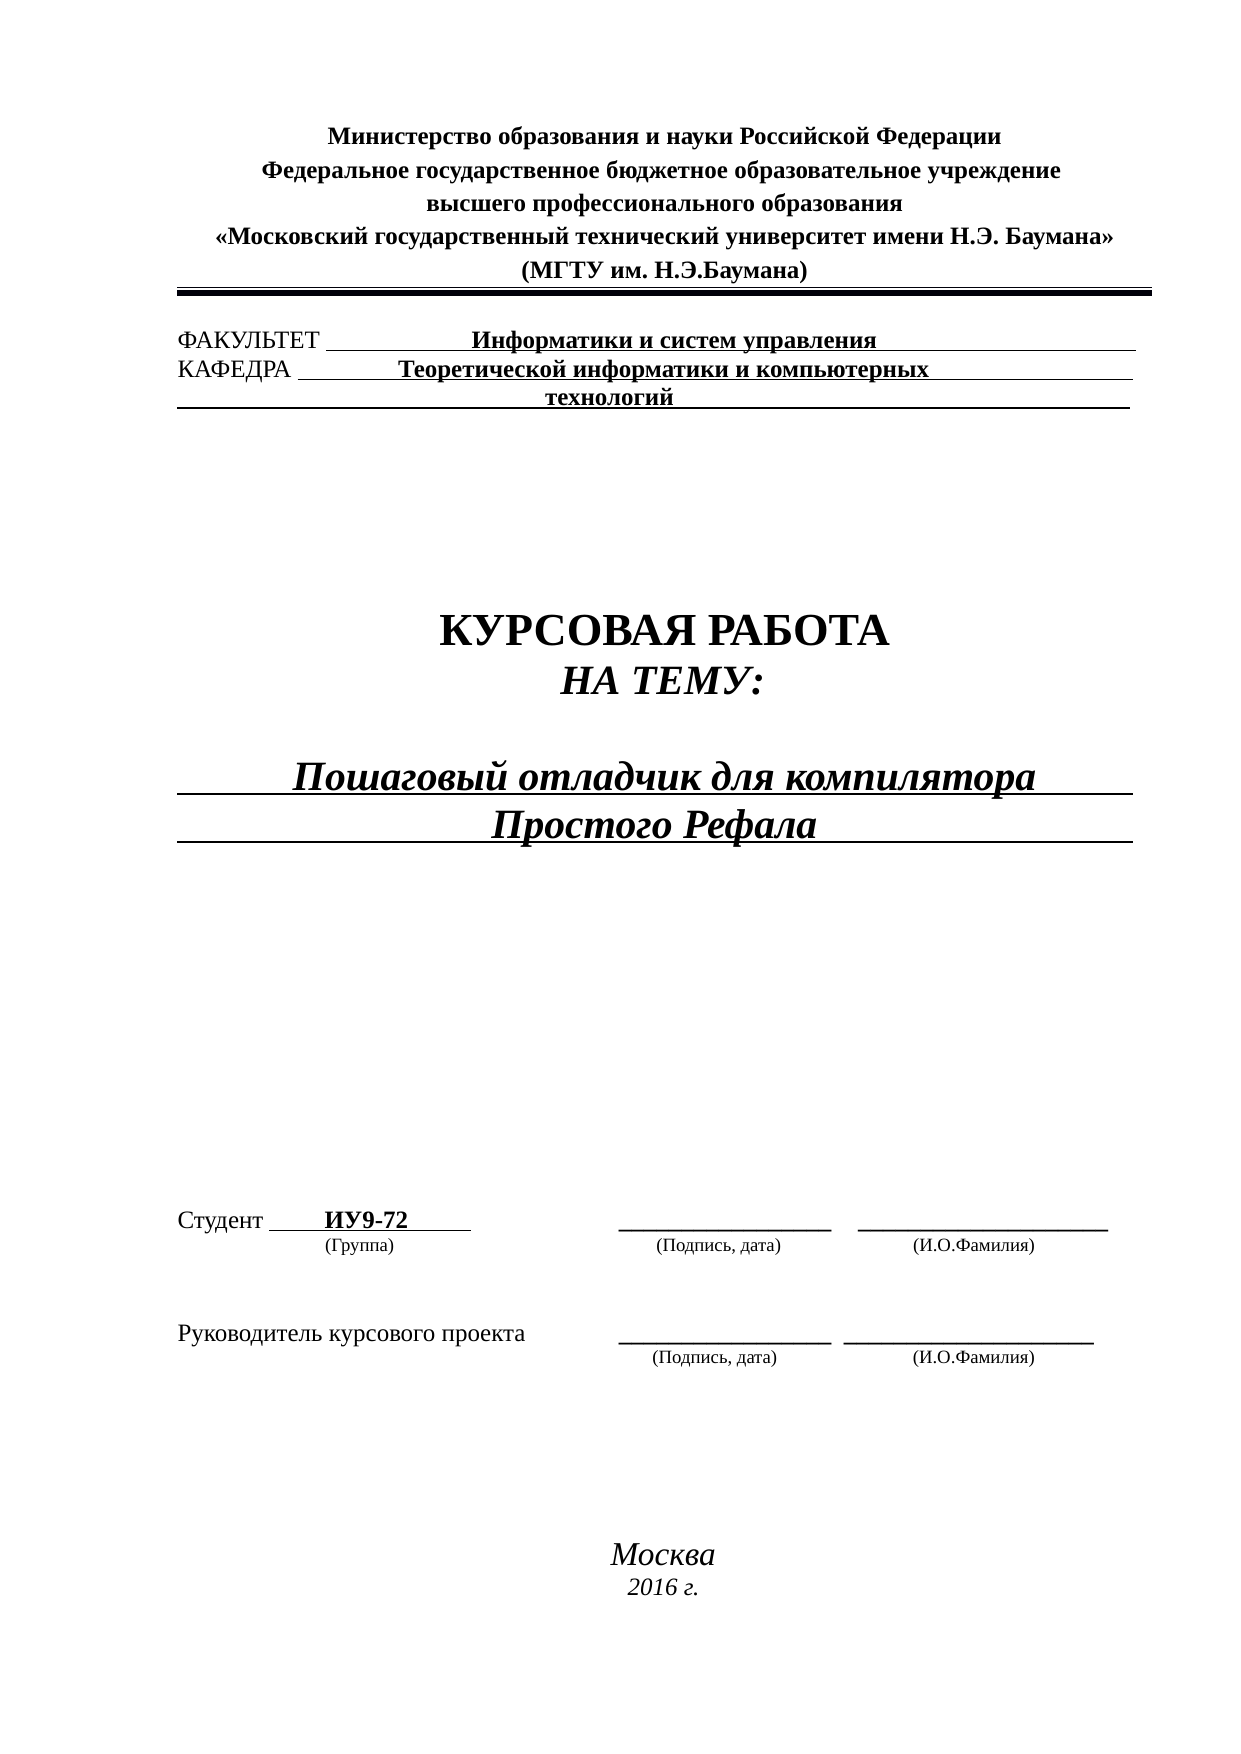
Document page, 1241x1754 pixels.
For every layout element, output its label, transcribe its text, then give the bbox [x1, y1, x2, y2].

text (Подпись, дата) (И.О.Фамилия) [619, 1346, 1093, 1368]
text КУРСОВАЯ РАБОТА [177, 603, 1152, 656]
text Руководитель курсового проекта _________________ ____________________ [177, 1318, 1152, 1346]
text «Московский государственный технический университет имени Н.Э. Баумана» [177, 218, 1152, 251]
text высшего профессионального образования [177, 185, 1152, 218]
text КАФЕДРА Теоретической информатики и компьютерных технологий [177, 354, 1152, 411]
text Федеральное государственное бюджетное образовательное учреждение [177, 151, 1152, 185]
text ФАКУЛЬТЕТ Информатики и систем управления [177, 325, 1152, 354]
text Пошаговый отладчик для компилятора Простого Рефала [177, 751, 1152, 847]
text Студент ИУ9-72 _________________ ____________________ [177, 1205, 1152, 1233]
text НА ТЕМУ: [177, 656, 1152, 703]
text Министерство образования и науки Российской Федерации [177, 118, 1152, 151]
text (Группа) (Подпись, дата) (И.О.Фамилия) [251, 1233, 1093, 1255]
text (МГТУ им. Н.Э.Баумана) [177, 251, 1152, 287]
text Москва 2016 г. [177, 1534, 1152, 1601]
